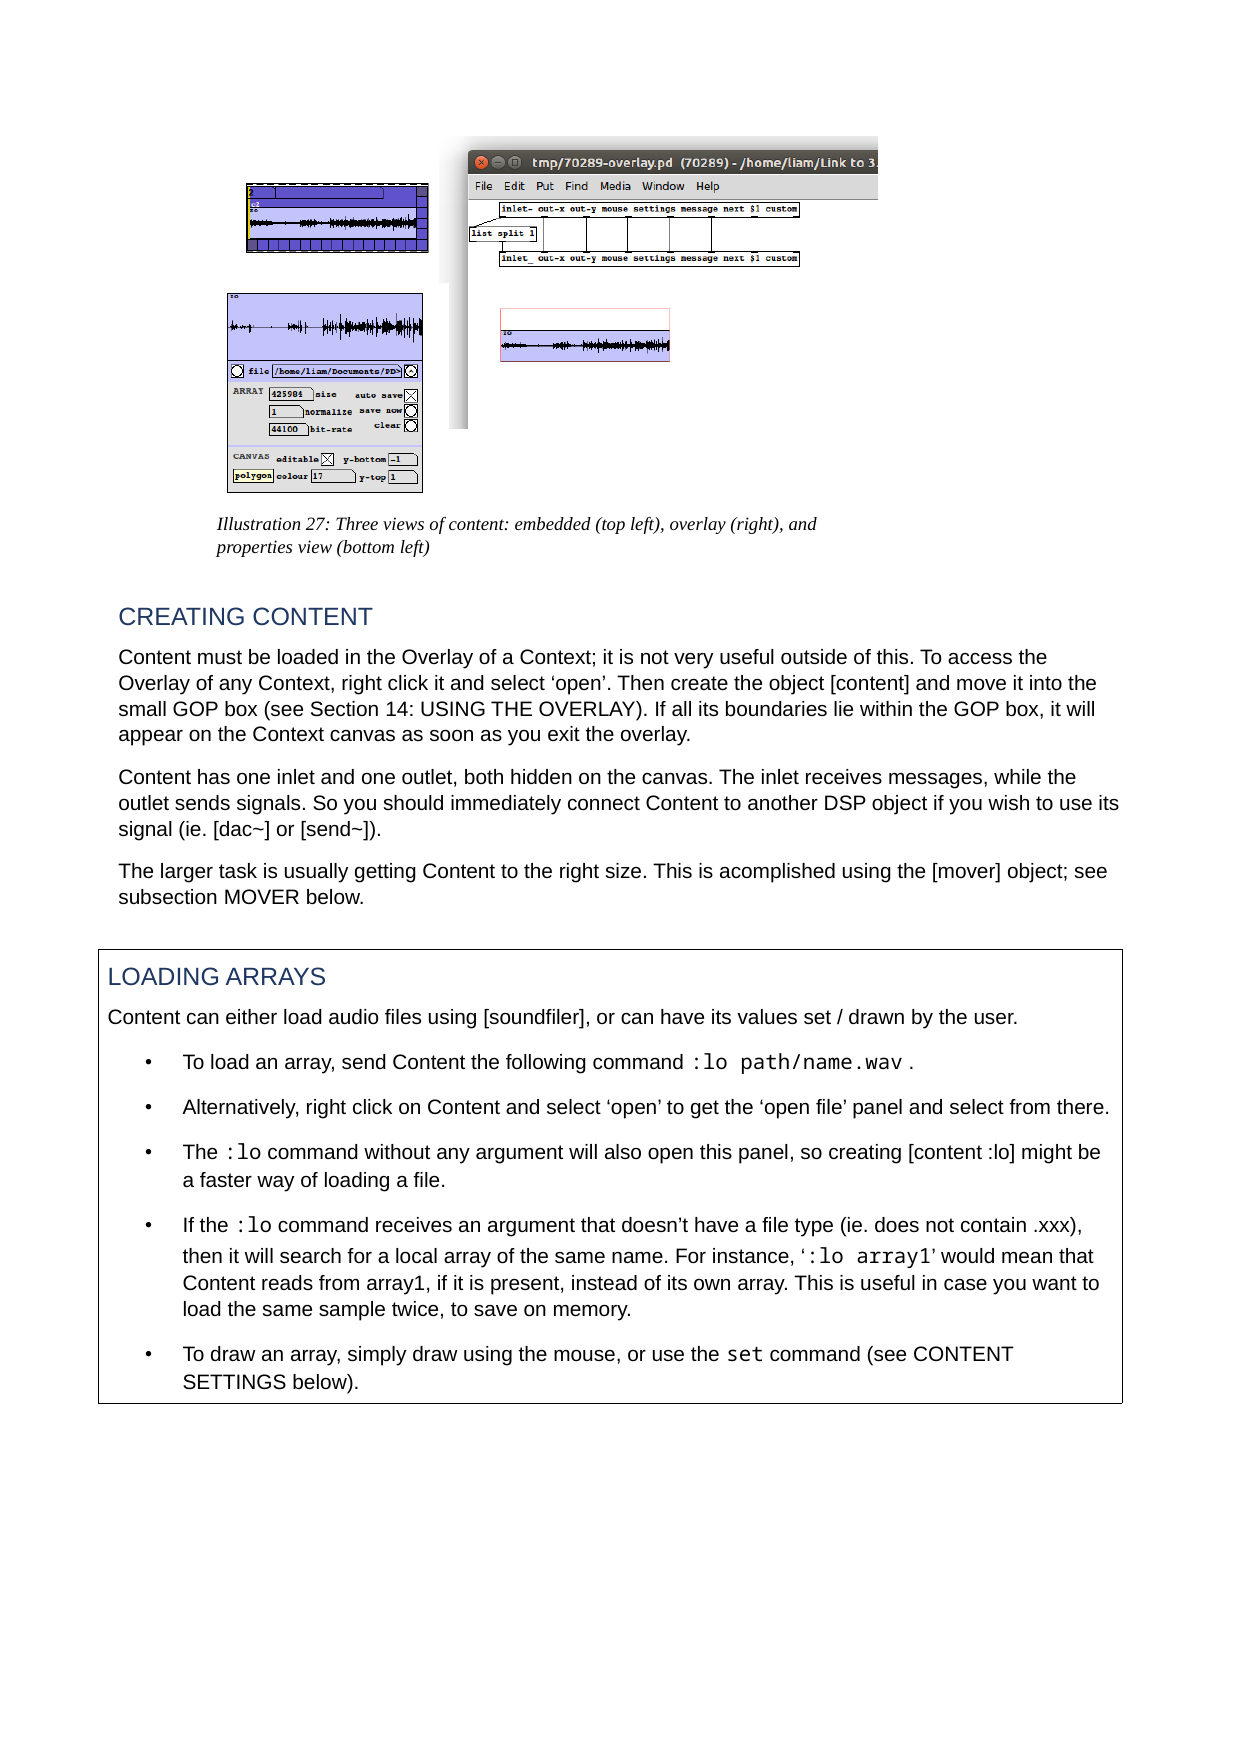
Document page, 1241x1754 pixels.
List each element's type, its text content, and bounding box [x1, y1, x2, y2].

list To load an array, send Content the following command :lo path/name.wav . [145, 1047, 1113, 1076]
list If the :lo command receives an argument that doesn’t have a file type (ie. does not contain .xxx), then it will search for a local array of the same name. For instance, ‘:lo array1’ would mean that Content reads from array1, if it is present, instead of its own array. This is useful in case you want to load the same sample twice, to save on memory. [145, 1210, 1113, 1321]
text Content can either load audio files using [soundfiler], or can have its values set / drawn by the user. [107, 1005, 1113, 1029]
picture [216, 136, 878, 499]
list To draw an array, simply draw using the mouse, or use the set command (see CONTENT SETTINGS below). [145, 1339, 1113, 1394]
text Content must be loaded in the Overlay of a Context; it is not very useful outside of this. To access the Overlay of any Context, right click it and select ‘open’. Then create the object [content] and move it into the small GOP box (see Section 14: USING THE OVERLAY). If all its boundaries lie within the GOP box, it will appear on the Context canvas as soon as you exit the overlay. [118, 645, 1122, 746]
text [217, 149, 439, 283]
subtitle LOADING ARRAYS [107, 962, 1113, 991]
text The larger task is usually getting Content to the right size. This is acomplished using the [mover] object; see subsection MOVER below. [118, 859, 1122, 909]
list Alternatively, right click on Content and select ‘open’ to get the ‘open file’ panel and select from there. [145, 1095, 1113, 1119]
text Illustration 27: Three views of content: embedded (top left), overlay (right), and properties view (bottom left) [217, 429, 877, 558]
list The :lo command without any argument will also open this panel, so creating [content :lo] might be a faster way of loading a file. [145, 1137, 1113, 1192]
text Content has one inlet and one outlet, both hidden on the canvas. The inlet receives messages, while the outlet sends signals. So you should immediately connect Content to another DSP object if you wish to use its signal (ie. [dac~] or [send~]). [118, 765, 1122, 840]
subtitle CREATING CONTENT [118, 602, 1122, 631]
